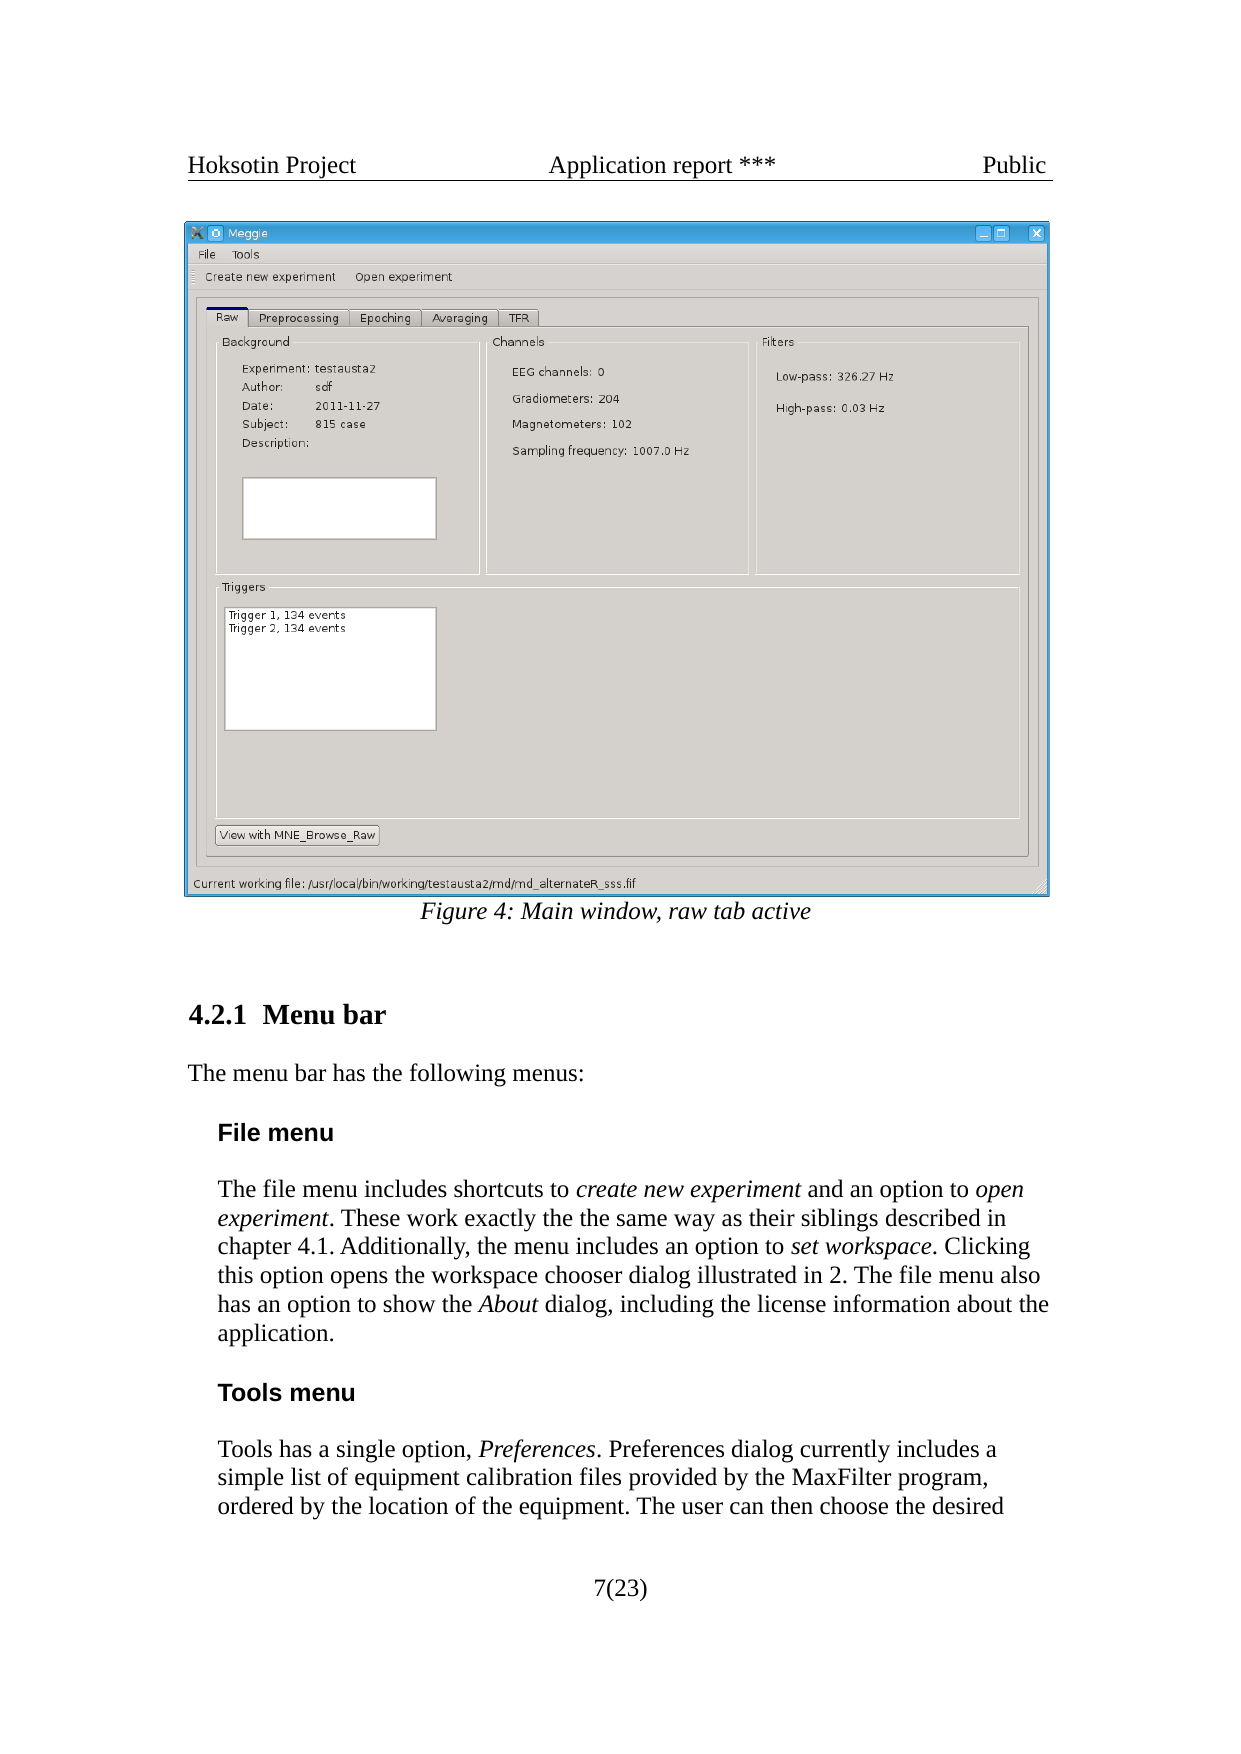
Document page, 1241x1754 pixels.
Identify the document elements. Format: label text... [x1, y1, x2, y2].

picture [184, 221, 1050, 897]
subtitle Tools menu [217, 1378, 1053, 1407]
text Figure 4: Main window, raw tab active [184, 897, 1049, 925]
subtitle Menu bar [181, 997, 1053, 1031]
subtitle File menu [217, 1118, 1053, 1147]
text Tools has a single option, Preferences. Preferences dialog currently includes a simple list of equipment calibration files provided by the MaxFilter program, ordered by the location of the equipment. The user can then choose the desired [217, 1434, 1053, 1520]
text The menu bar has the following menus: [187, 1058, 1053, 1087]
text The file menu includes shortcuts to create new experiment and an option to open experiment. These work exactly the the same way as their siblings described in chapter 4.1. Additionally, the menu includes an option to set workspace. Clicking this option opens the workspace chooser dialog illustrated in Figure 2. The file menu also has an option to show the About dialog, including the license information about the application. [217, 1174, 1053, 1346]
